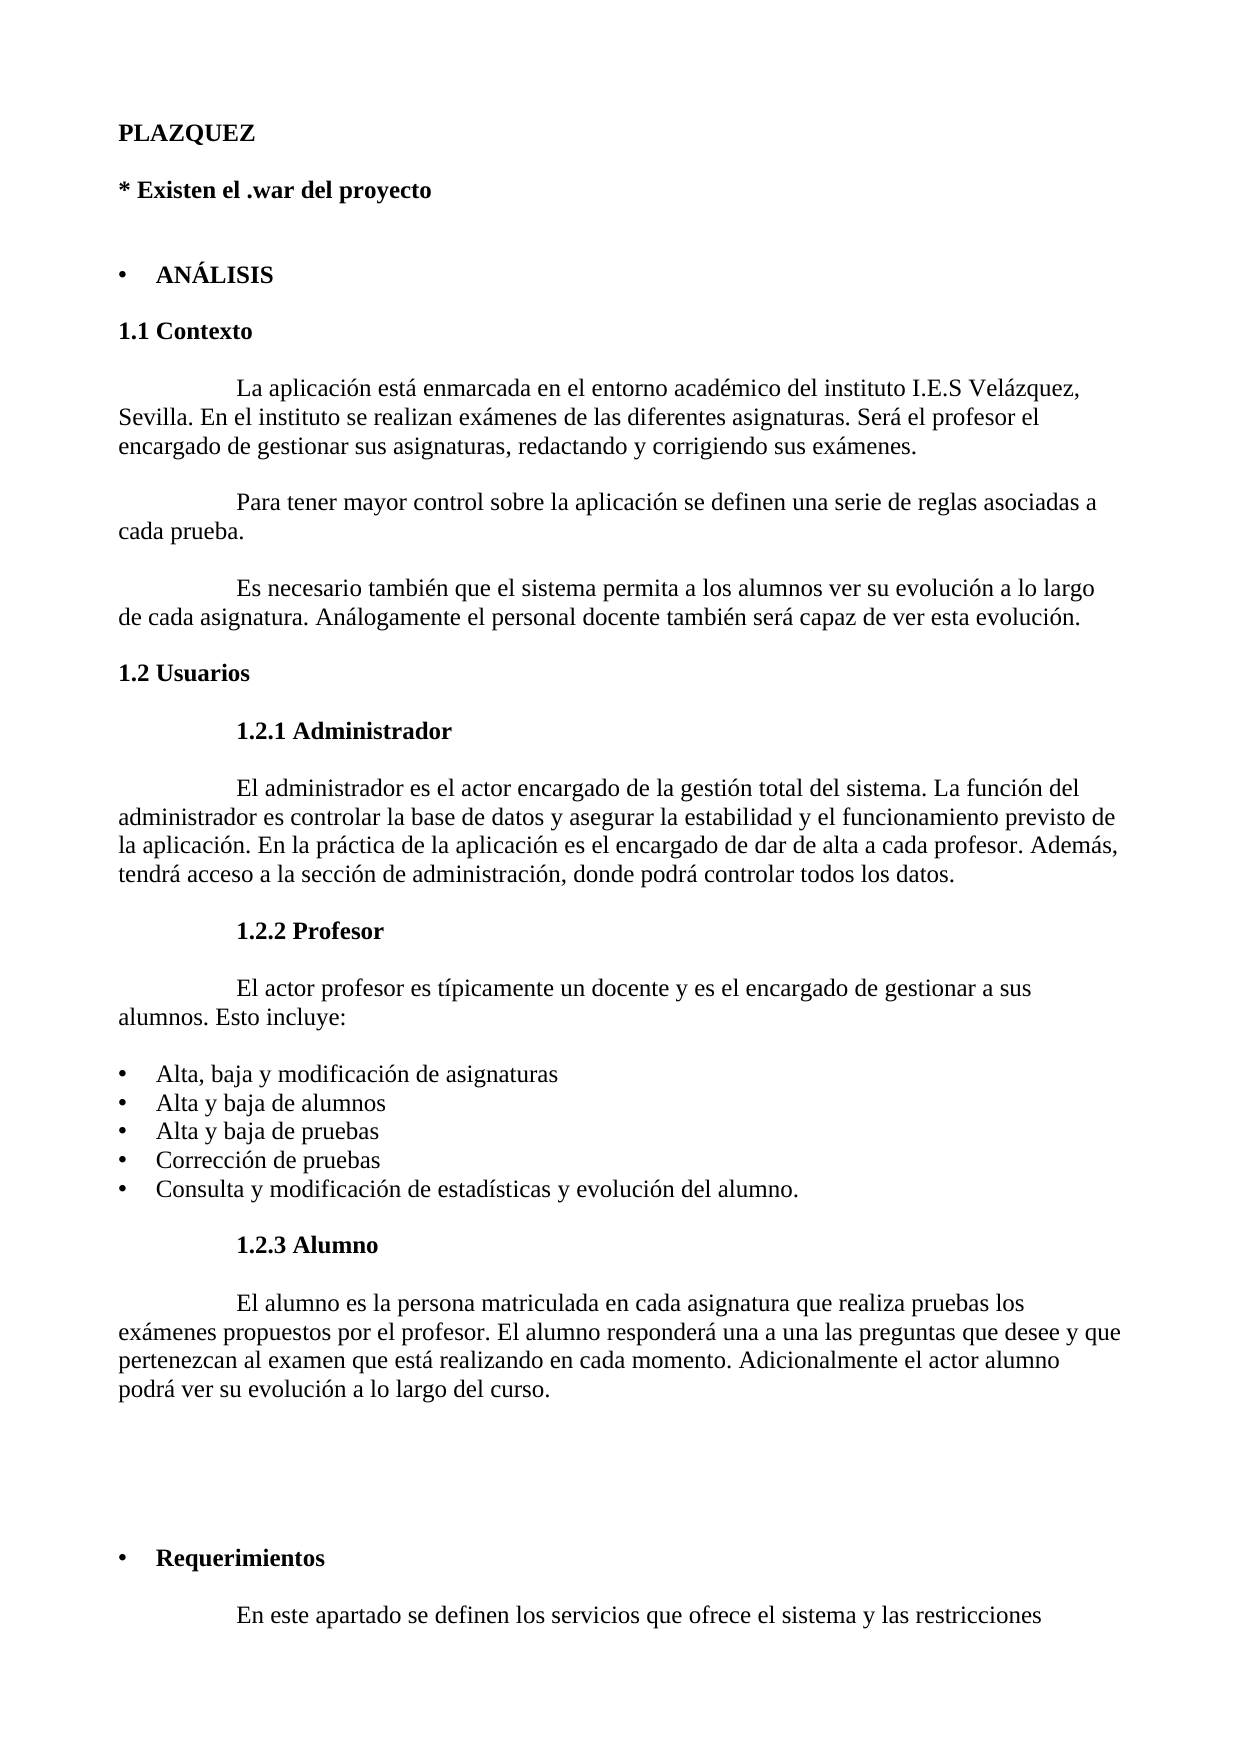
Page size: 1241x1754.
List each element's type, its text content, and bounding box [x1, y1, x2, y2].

text * Existen el .war del proyecto [118, 175, 1122, 204]
text El alumno es la persona matriculada en cada asignatura que realiza pruebas los exámenes propuestos por el profesor. El alumno responderá una a una las preguntas que desee y que pertenezcan al examen que está realizando en cada momento. Adicionalmente el actor alumno podrá ver su evolución a lo largo del curso. [118, 1288, 1122, 1403]
text El administrador es el actor encargado de la gestión total del sistema. La función del administrador es controlar la base de datos y asegurar la estabilidad y el funcionamiento previsto de la aplicación. En la práctica de la aplicación es el encargado de dar de alta a cada profesor. Además, tendrá acceso a la sección de administración, donde podrá controlar todos los datos. [118, 773, 1122, 888]
text Para tener mayor control sobre la aplicación se definen una serie de reglas asociadas a cada prueba. [118, 487, 1122, 545]
text En este apartado se definen los servicios que ofrece el sistema y las restricciones [118, 1600, 1122, 1629]
list Alta y baja de alumnos [81, 1088, 1122, 1116]
list ANÁLISIS [81, 260, 1122, 288]
list Requerimientos [81, 1543, 1122, 1572]
text La aplicación está enmarcada en el entorno académico del instituto I.E.S Velázquez, Sevilla. En el instituto se realizan exámenes de las diferentes asignaturas. Será el profesor el encargado de gestionar sus asignaturas, redactando y corrigiendo sus exámenes. [118, 373, 1122, 459]
text El actor profesor es típicamente un docente y es el encargado de gestionar a sus alumnos. Esto incluye: [118, 973, 1122, 1031]
list Consulta y modificación de estadísticas y evolución del alumno. [81, 1174, 1122, 1203]
text 1.2 Usuarios [118, 658, 1122, 687]
list Alta, baja y modificación de asignaturas [81, 1059, 1122, 1088]
text Es necesario también que el sistema permita a los alumnos ver su evolución a lo largo de cada asignatura. Análogamente el personal docente también será capaz de ver esta evolución. [118, 573, 1122, 631]
list Corrección de pruebas [81, 1145, 1122, 1174]
list Alta y baja de pruebas [81, 1116, 1122, 1145]
text PLAZQUEZ [118, 118, 1122, 147]
text 1.2.3 Alumno [118, 1231, 1122, 1259]
text 1.2.2 Profesor [118, 916, 1122, 944]
text 1.2.1 Administrador [118, 716, 1122, 745]
text 1.1 Contexto [118, 316, 1122, 345]
